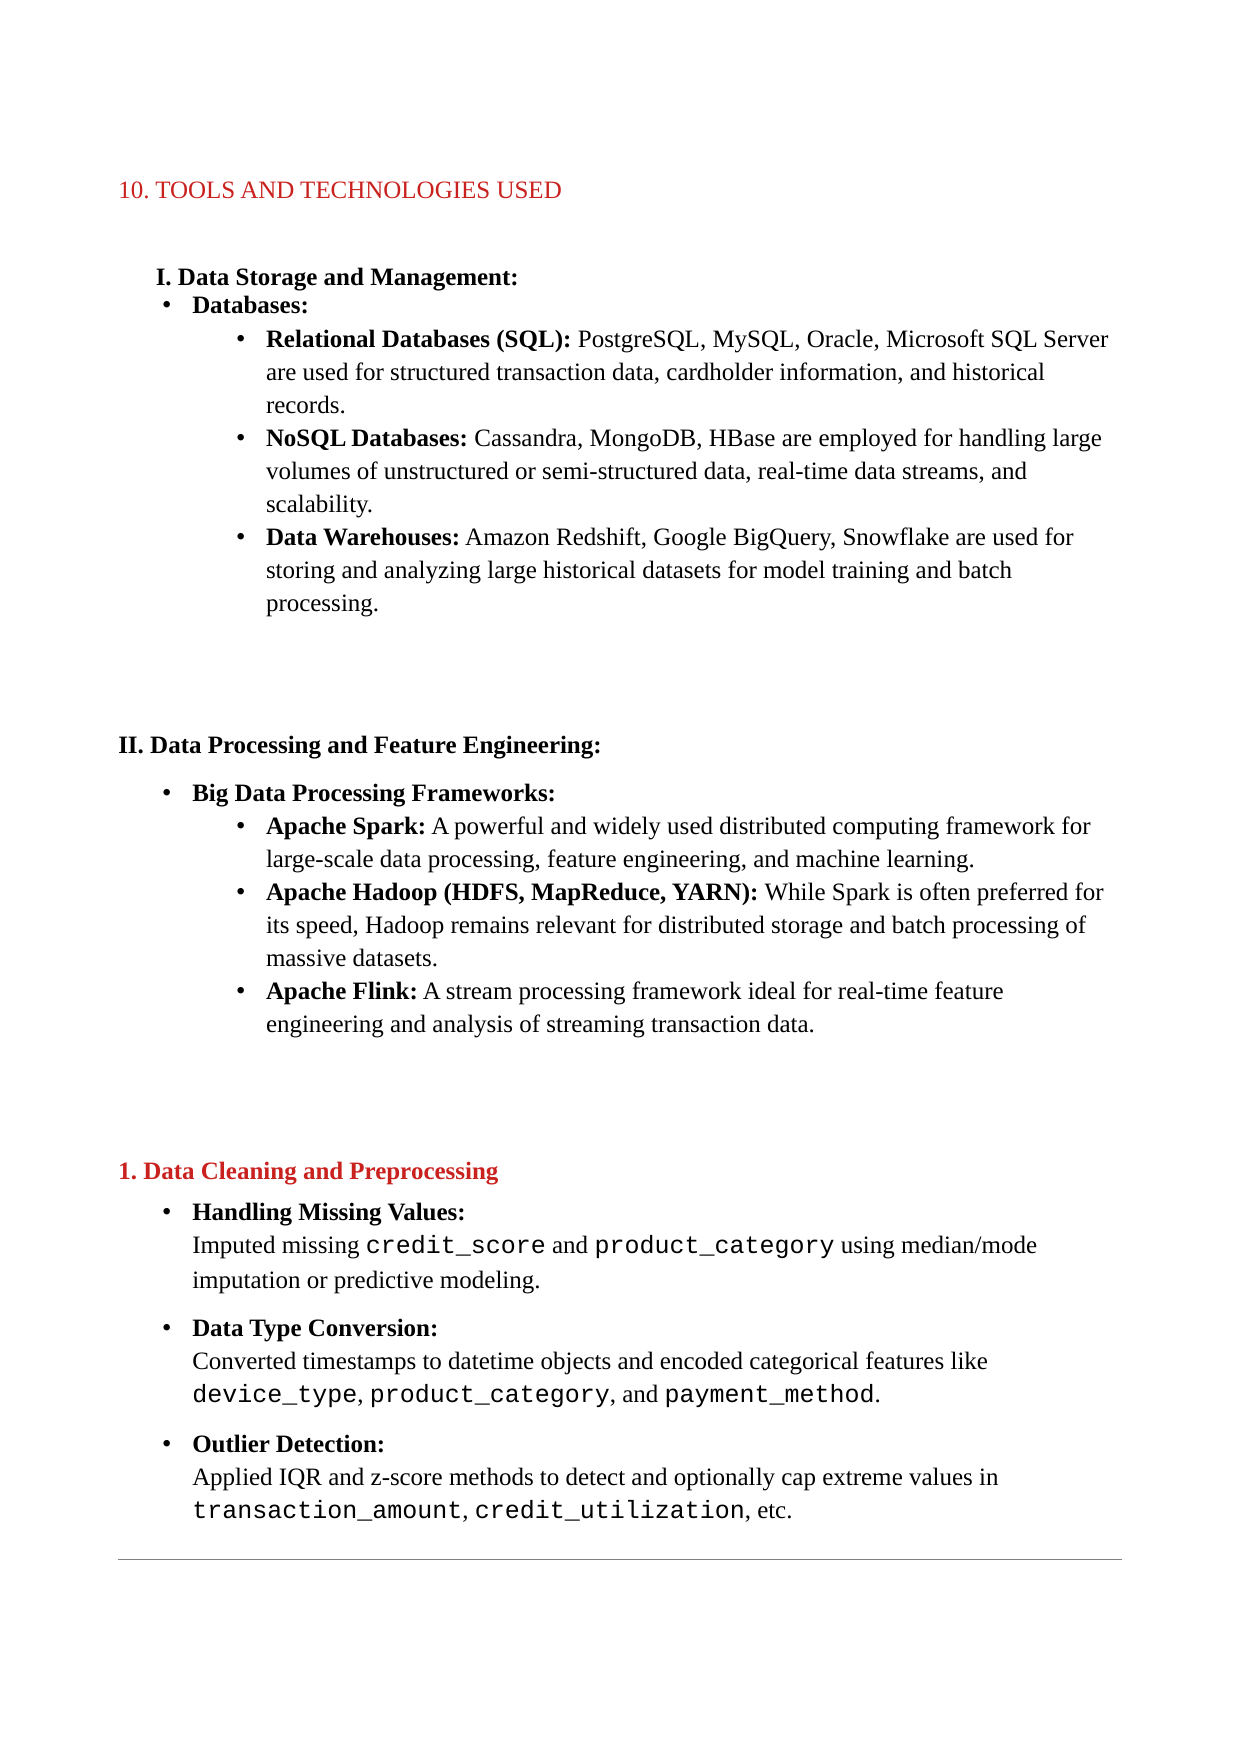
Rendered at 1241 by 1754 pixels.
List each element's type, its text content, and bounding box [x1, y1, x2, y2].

list Relational Databases (SQL): PostgreSQL, MySQL, Oracle, Microsoft SQL Server are used for structured transaction data, cardholder information, and historical records. [236, 324, 1122, 418]
list Big Data Processing Frameworks: [162, 778, 1122, 807]
text I. Data Storage and Management: [118, 262, 1122, 291]
list Apache Flink: A stream processing framework ideal for real-time feature engineering and analysis of streaming transaction data. [236, 976, 1122, 1038]
list Outlier Detection: Applied IQR and z-score methods to detect and optionally cap extreme values in transaction_amount, credit_utilization, etc. [162, 1429, 1122, 1526]
list NoSQL Databases: Cassandra, MongoDB, HBase are employed for handling large volumes of unstructured or semi-structured data, real-time data streams, and scalability. [236, 423, 1122, 517]
list Apache Hadoop (HDFS, MapReduce, YARN): While Spark is often preferred for its speed, Hadoop remains relevant for distributed storage and batch processing of massive datasets. [236, 877, 1122, 972]
list Data Warehouses: Amazon Redshift, Google BigQuery, Snowflake are used for storing and analyzing large historical datasets for model training and batch processing. [236, 522, 1122, 617]
text 10. TOOLS AND TECHNOLOGIES USED [118, 176, 1122, 204]
list Apache Spark: A powerful and widely used distributed computing framework for large-scale data processing, feature engineering, and machine learning. [236, 811, 1122, 873]
list Data Type Conversion: Converted timestamps to datetime objects and encoded categorical features like device_type, product_category, and payment_method. [162, 1313, 1122, 1409]
list Databases: [162, 291, 1122, 319]
subtitle 1. Data Cleaning and Preprocessing [118, 1156, 1122, 1184]
text II. Data Processing and Feature Engineering: [118, 731, 1122, 759]
list Handling Missing Values: Imputed missing credit_score and product_category using median/mode imputation or predictive modeling. [162, 1197, 1122, 1294]
